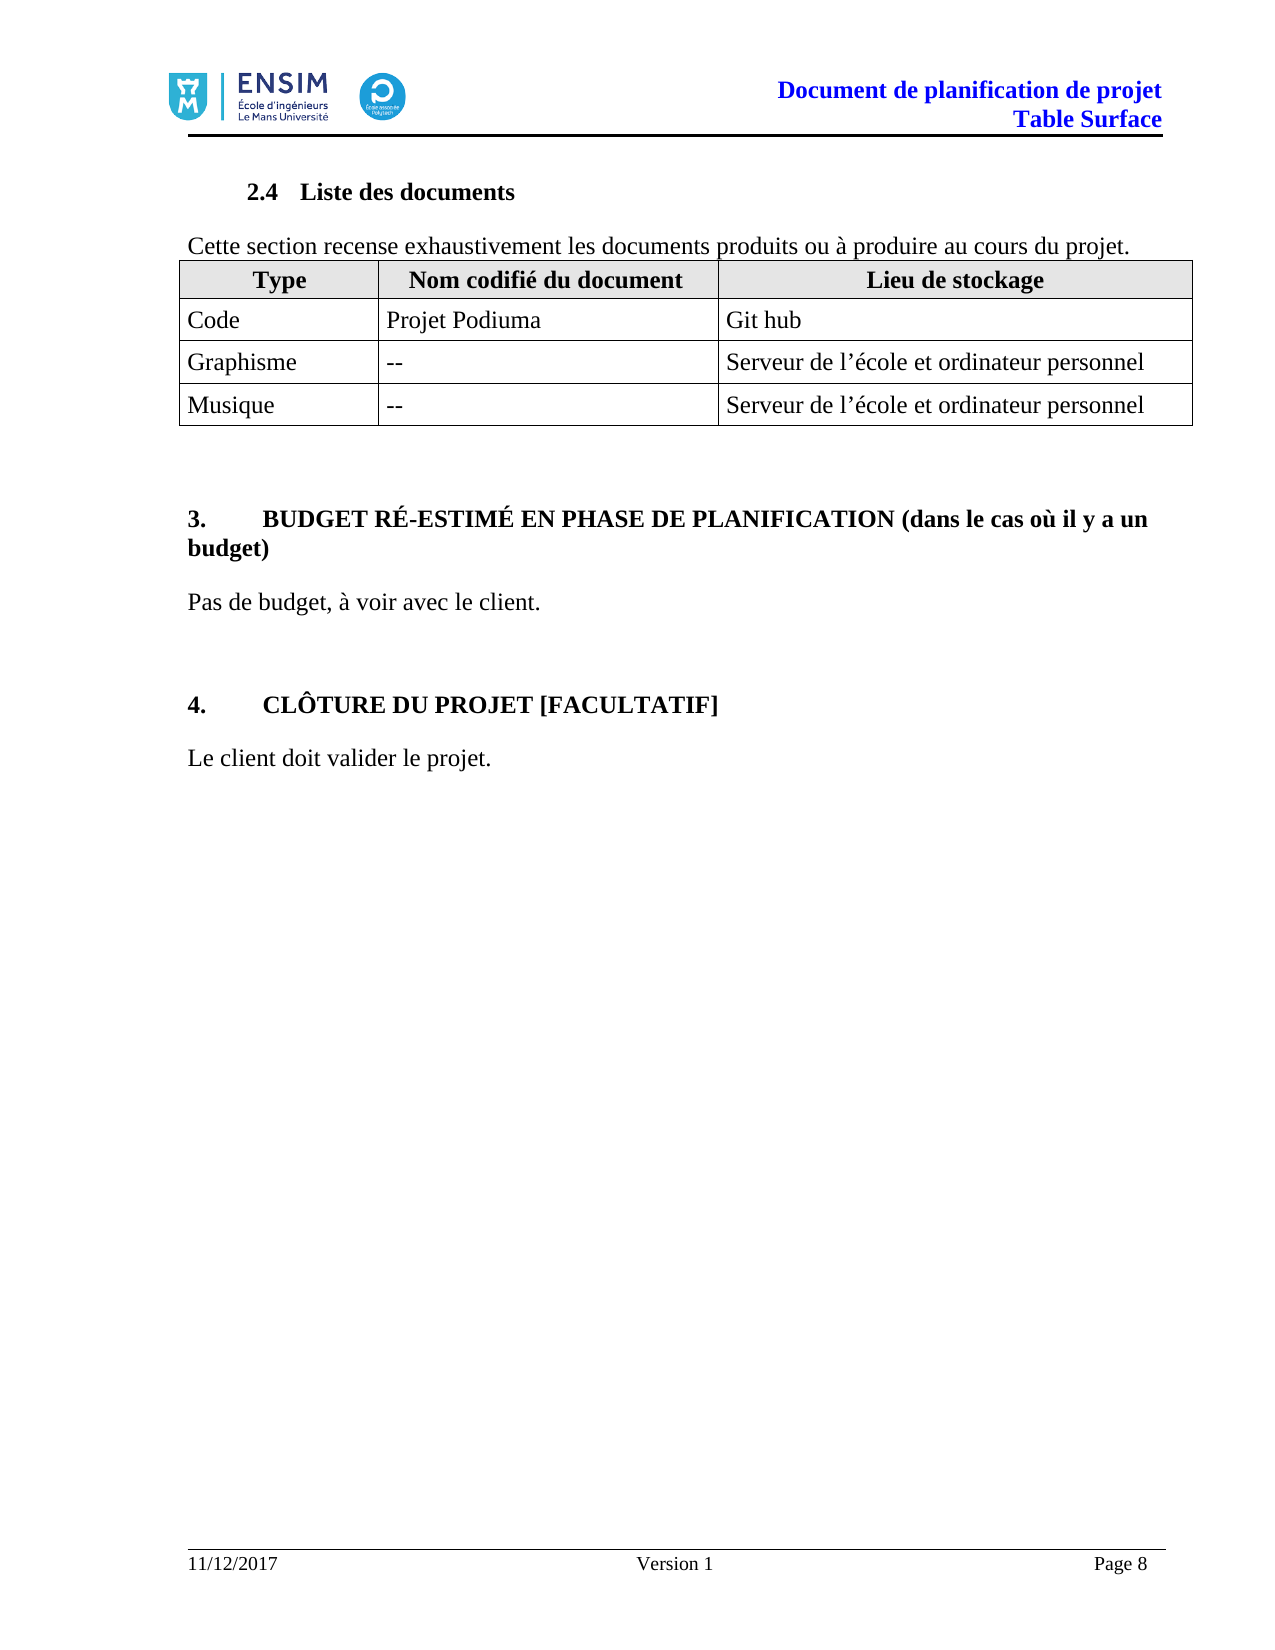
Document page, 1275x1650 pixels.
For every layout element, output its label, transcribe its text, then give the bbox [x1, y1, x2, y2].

subtitle Clôture du projet [Facultatif] [187, 690, 1163, 718]
subtitle Liste des documents [247, 177, 1163, 206]
text Cette section recense exhaustivement les documents produits ou à produire au cours du projet. [187, 231, 1163, 260]
table_cell Musique [180, 384, 378, 425]
text Pas de budget, à voir avec le client. [187, 587, 1163, 616]
picture [157, 63, 419, 129]
table_cell Graphisme [180, 341, 378, 382]
table_header Nom codifié du document [379, 261, 718, 298]
table_header Type [180, 261, 378, 298]
table_cell Projet Podiuma [379, 299, 718, 340]
table_header Lieu de stockage [719, 261, 1192, 298]
subtitle Budget ré-estimé en phase de planification (dans le cas où il y a un budget) [187, 504, 1163, 562]
table_cell Serveur de l’école et ordinateur personnel [719, 384, 1192, 425]
text Le client doit valider le projet. [187, 743, 1163, 772]
table_cell -- [379, 341, 718, 382]
table_cell -- [379, 384, 718, 425]
table_cell Git hub [719, 299, 1192, 340]
table_cell Code [180, 299, 378, 340]
table_cell Serveur de l’école et ordinateur personnel [719, 341, 1192, 382]
